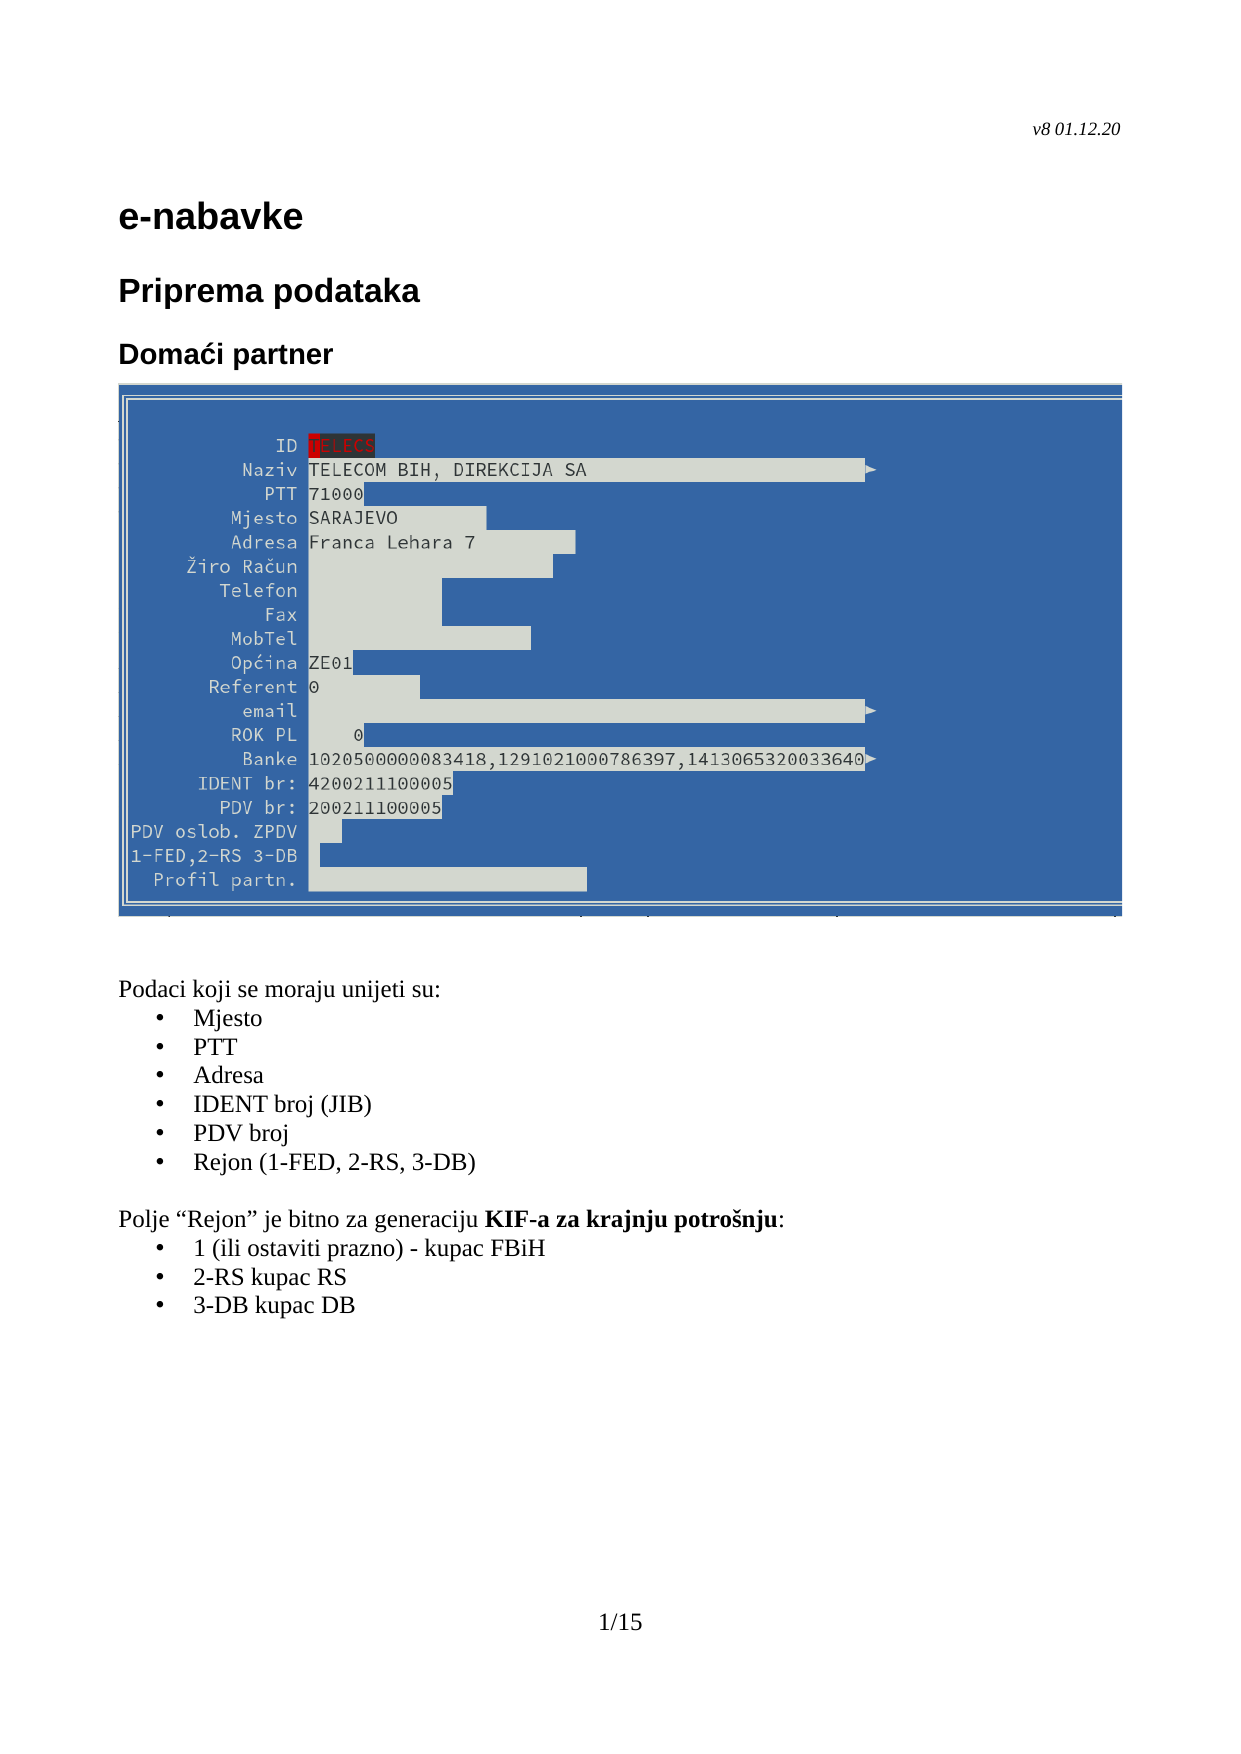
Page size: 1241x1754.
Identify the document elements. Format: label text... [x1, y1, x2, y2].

list PDV broj [156, 1118, 1122, 1147]
list Mjesto [156, 1003, 1122, 1032]
text Polje “Rejon” je bitno za generaciju KIF-a za krajnju potrošnju: [118, 1204, 1122, 1233]
list 3-DB kupac DB [156, 1290, 1122, 1319]
list 2-RS kupac RS [156, 1262, 1122, 1290]
subtitle Priprema podataka [118, 271, 1122, 310]
subtitle e-nabavke [118, 194, 1122, 238]
text Podaci koji se moraju unijeti su: [118, 974, 1122, 1003]
list Rejon (1-FED, 2-RS, 3-DB) [156, 1147, 1122, 1175]
list 1 (ili ostaviti prazno) - kupac FBiH [156, 1233, 1122, 1262]
list PTT [156, 1032, 1122, 1060]
list Adresa [156, 1060, 1122, 1089]
subtitle Domaći partner [118, 337, 1122, 371]
picture [118, 383, 1123, 917]
list IDENT broj (JIB) [156, 1089, 1122, 1118]
